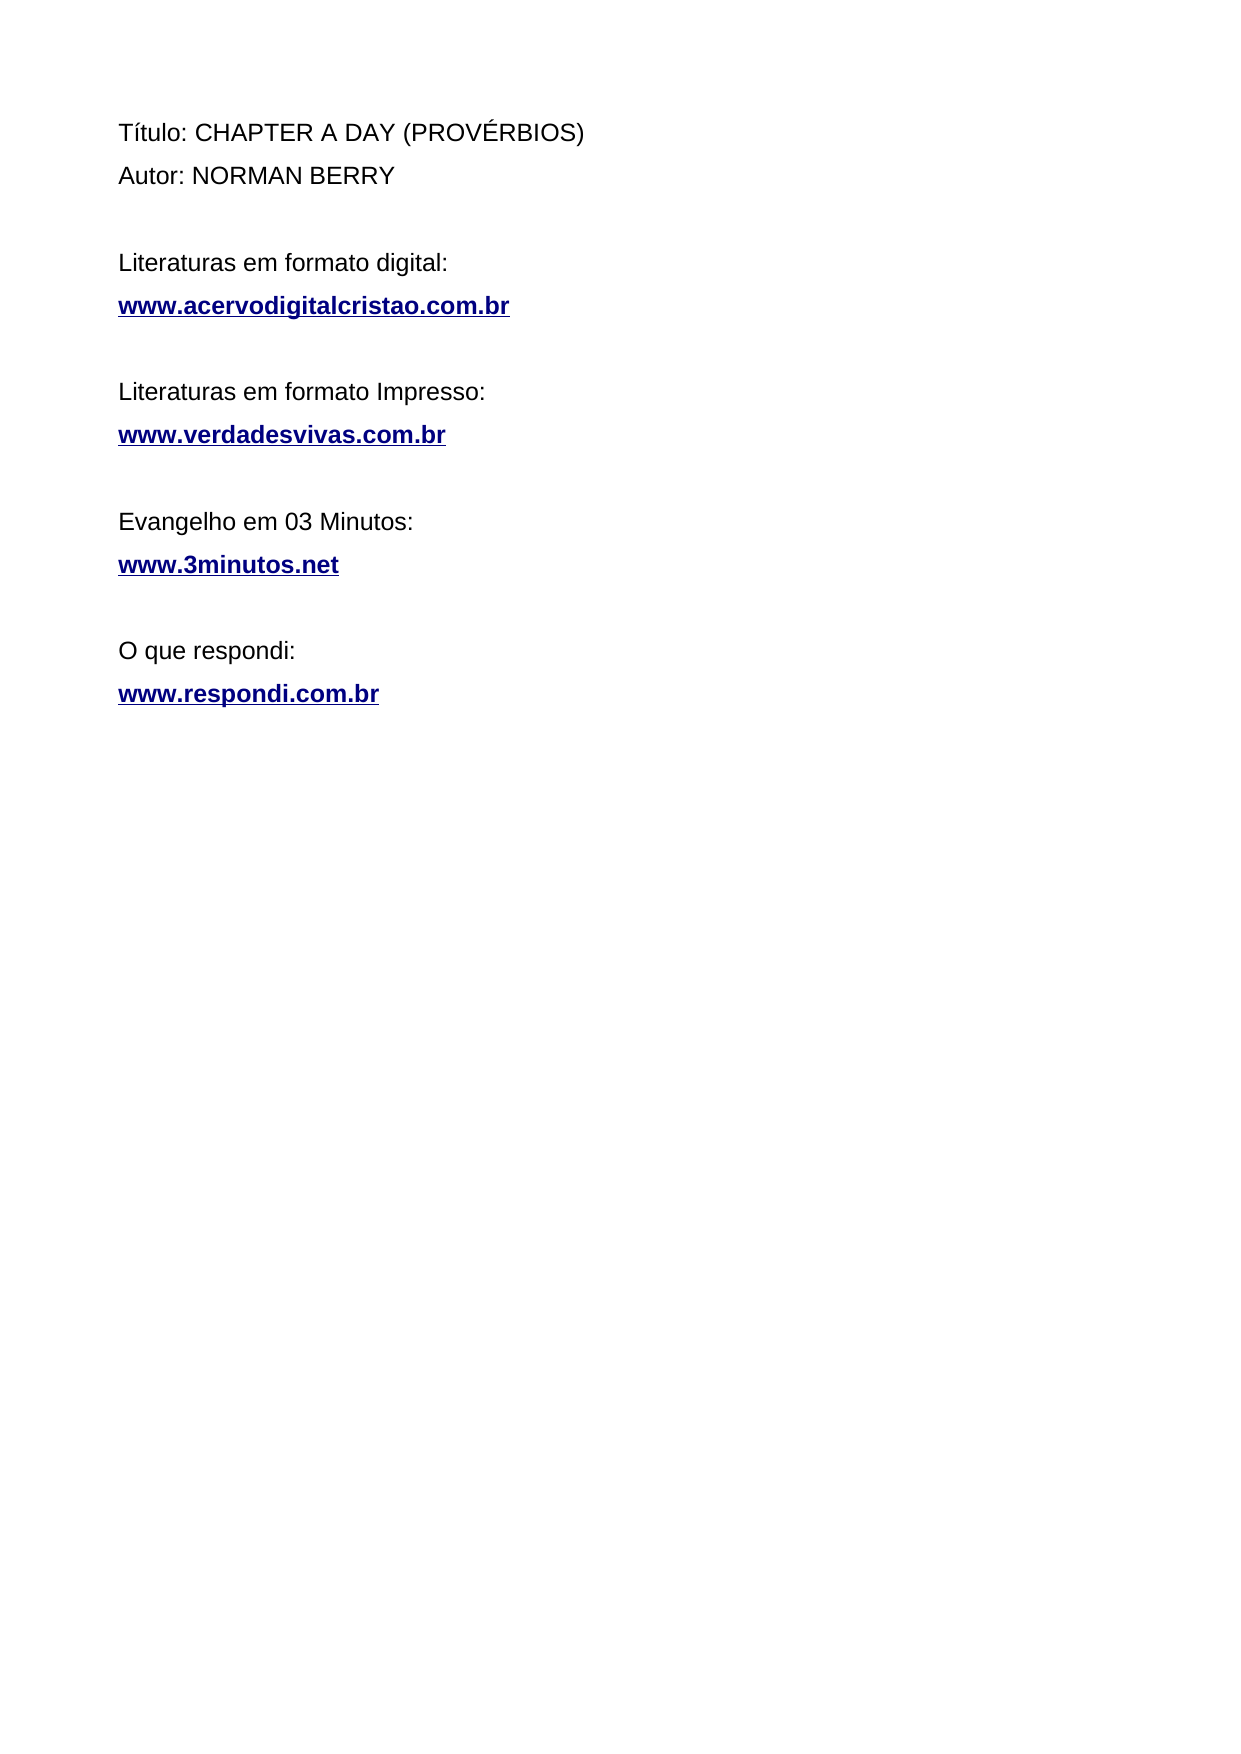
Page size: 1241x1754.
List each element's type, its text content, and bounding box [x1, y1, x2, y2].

text Título: CHAPTER A DAY (PROVÉRBIOS) Autor: NORMAN BERRY Literaturas em formato digital: www.acervodigitalcristao.com.br Literaturas em formato Impresso: www.verdadesvivas.com.br Evangelho em 03 Minutos: www.3minutos.net O que respondi: www.respondi.com.br [118, 118, 1122, 708]
